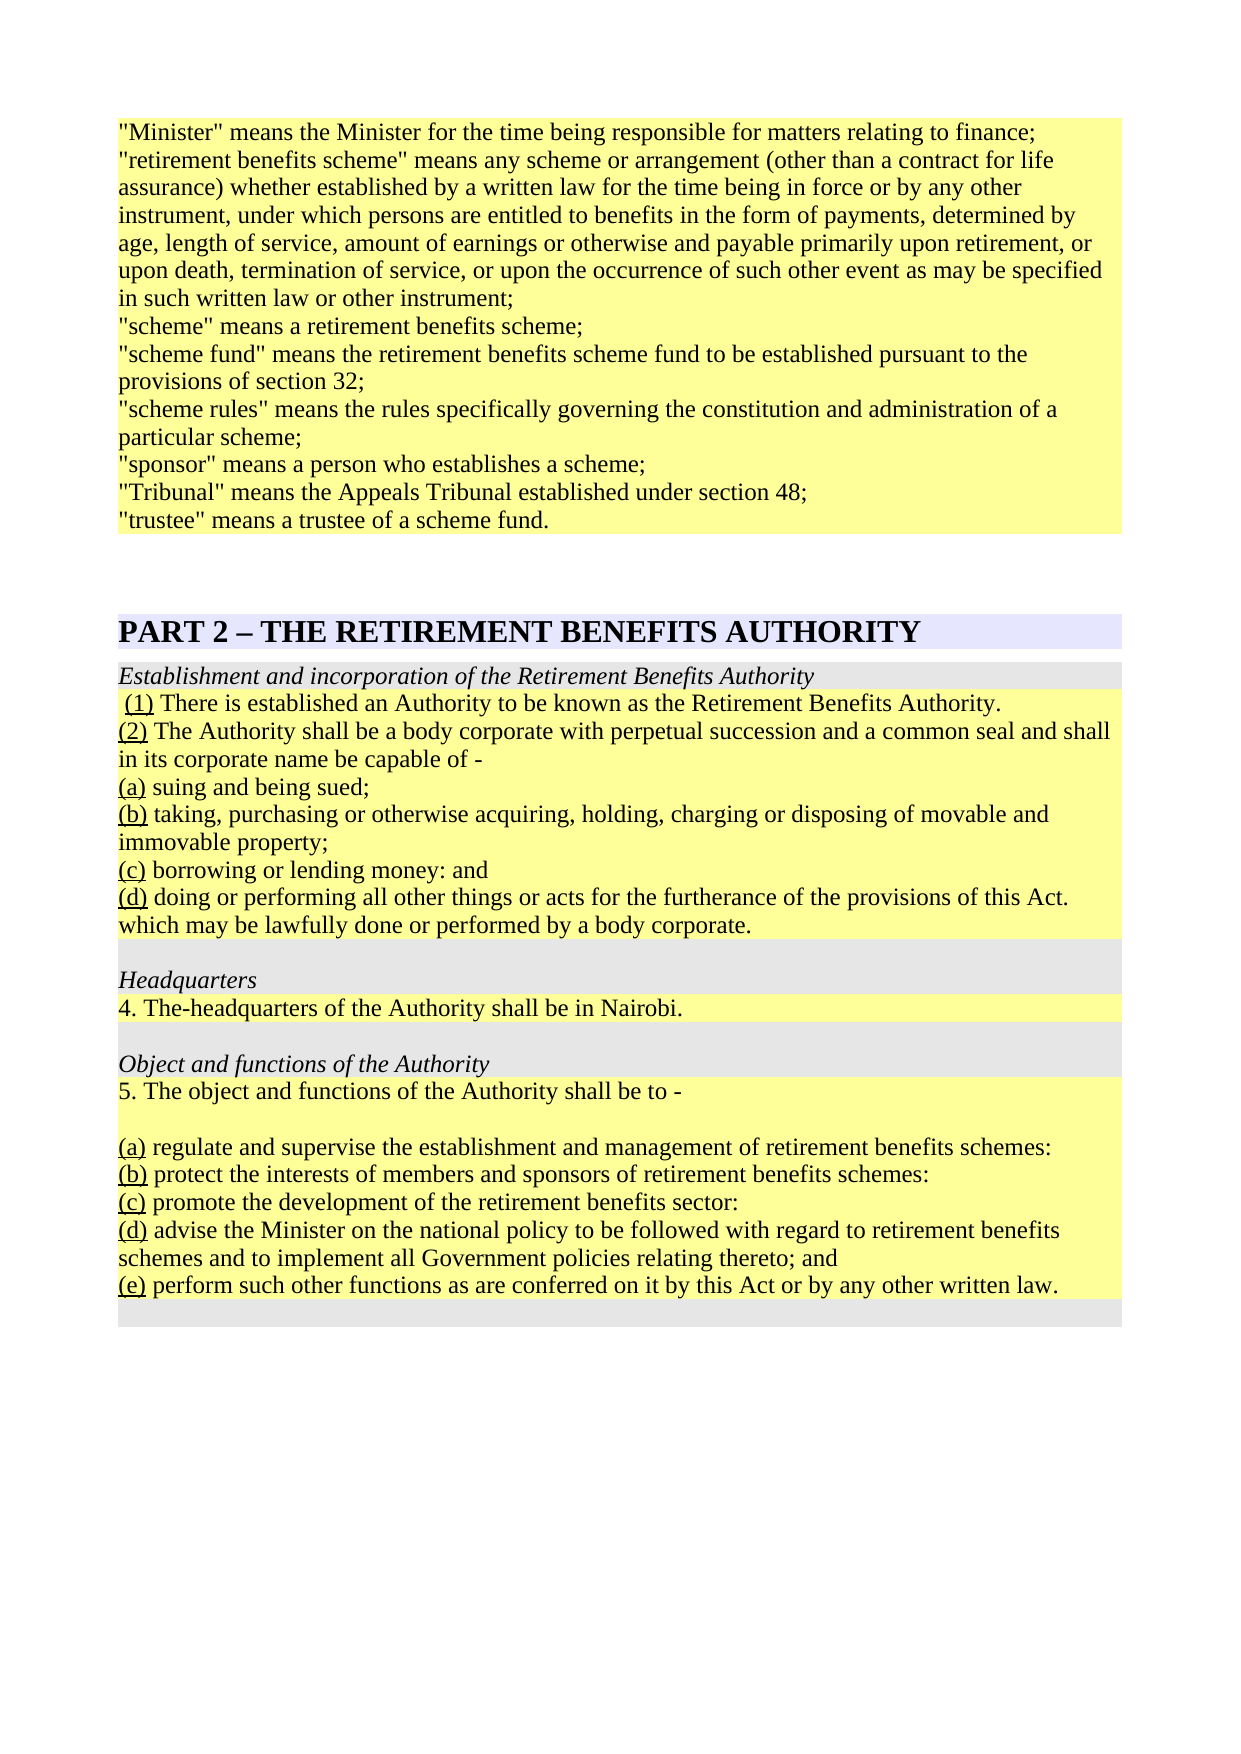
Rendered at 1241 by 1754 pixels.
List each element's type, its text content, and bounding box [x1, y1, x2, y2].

text "trustee" means a trustee of a scheme fund. [118, 506, 1122, 534]
text (1) There is established an Authority to be known as the Retirement Benefits Authority. [118, 689, 1122, 717]
text (a) suing and being sued; [118, 773, 1122, 800]
text "retirement benefits scheme" means any scheme or arrangement (other than a contract for life assurance) whether established by a written law for the time being in force or by any other instrument, under which persons are entitled to benefits in the form of payments, determined by age, length of service, amount of earnings or otherwise and payable primarily upon retirement, or upon death, termination of service, or upon the occurrence of such other event as may be specified in such written law or other instrument; [118, 146, 1122, 312]
text "scheme fund" means the retirement benefits scheme fund to be established pursuant to the provisions of section 32; [118, 340, 1122, 395]
text "Minister" means the Minister for the time being responsible for matters relating to finance; [118, 118, 1122, 146]
text (d) advise the Minister on the national policy to be followed with regard to retirement benefits schemes and to implement all Government policies relating thereto; and [118, 1216, 1122, 1271]
text (b) taking, purchasing or otherwise acquiring, holding, charging or disposing of movable and immovable property; [118, 800, 1122, 856]
text (b) protect the interests of members and sponsors of retirement benefits schemes: [118, 1161, 1122, 1188]
text "sponsor" means a person who establishes a scheme; [118, 451, 1122, 478]
text (c) promote the development of the retirement benefits sector: [118, 1188, 1122, 1216]
text 5. The object and functions of the Authority shall be to - [118, 1077, 1122, 1105]
text (d) doing or performing all other things or acts for the furtherance of the provisions of this Act. which may be lawfully done or performed by a body corporate. [118, 883, 1122, 939]
text (c) borrowing or lending money: and [118, 856, 1122, 883]
text (2) The Authority shall be a body corporate with perpetual succession and a common seal and shall in its corporate name be capable of - [118, 717, 1122, 773]
text "scheme rules" means the rules specifically governing the constitution and administration of a particular scheme; [118, 395, 1122, 451]
title Headquarters [118, 967, 1122, 994]
text 4. The-headquarters of the Authority shall be in Nairobi. [118, 994, 1122, 1022]
title Establishment and incorporation of the Retirement Benefits Authority [118, 662, 1122, 689]
text (a) regulate and supervise the establishment and management of retirement benefits schemes: [118, 1133, 1122, 1161]
text "scheme" means a retirement benefits scheme; [118, 312, 1122, 340]
text (e) perform such other functions as are conferred on it by this Act or by any other written law. [118, 1271, 1122, 1299]
title Object and functions of the Authority [118, 1050, 1122, 1077]
text "Tribunal" means the Appeals Tribunal established under section 48; [118, 478, 1122, 506]
title PART 2 – THE RETIREMENT BENEFITS AUTHORITY [118, 614, 1122, 649]
